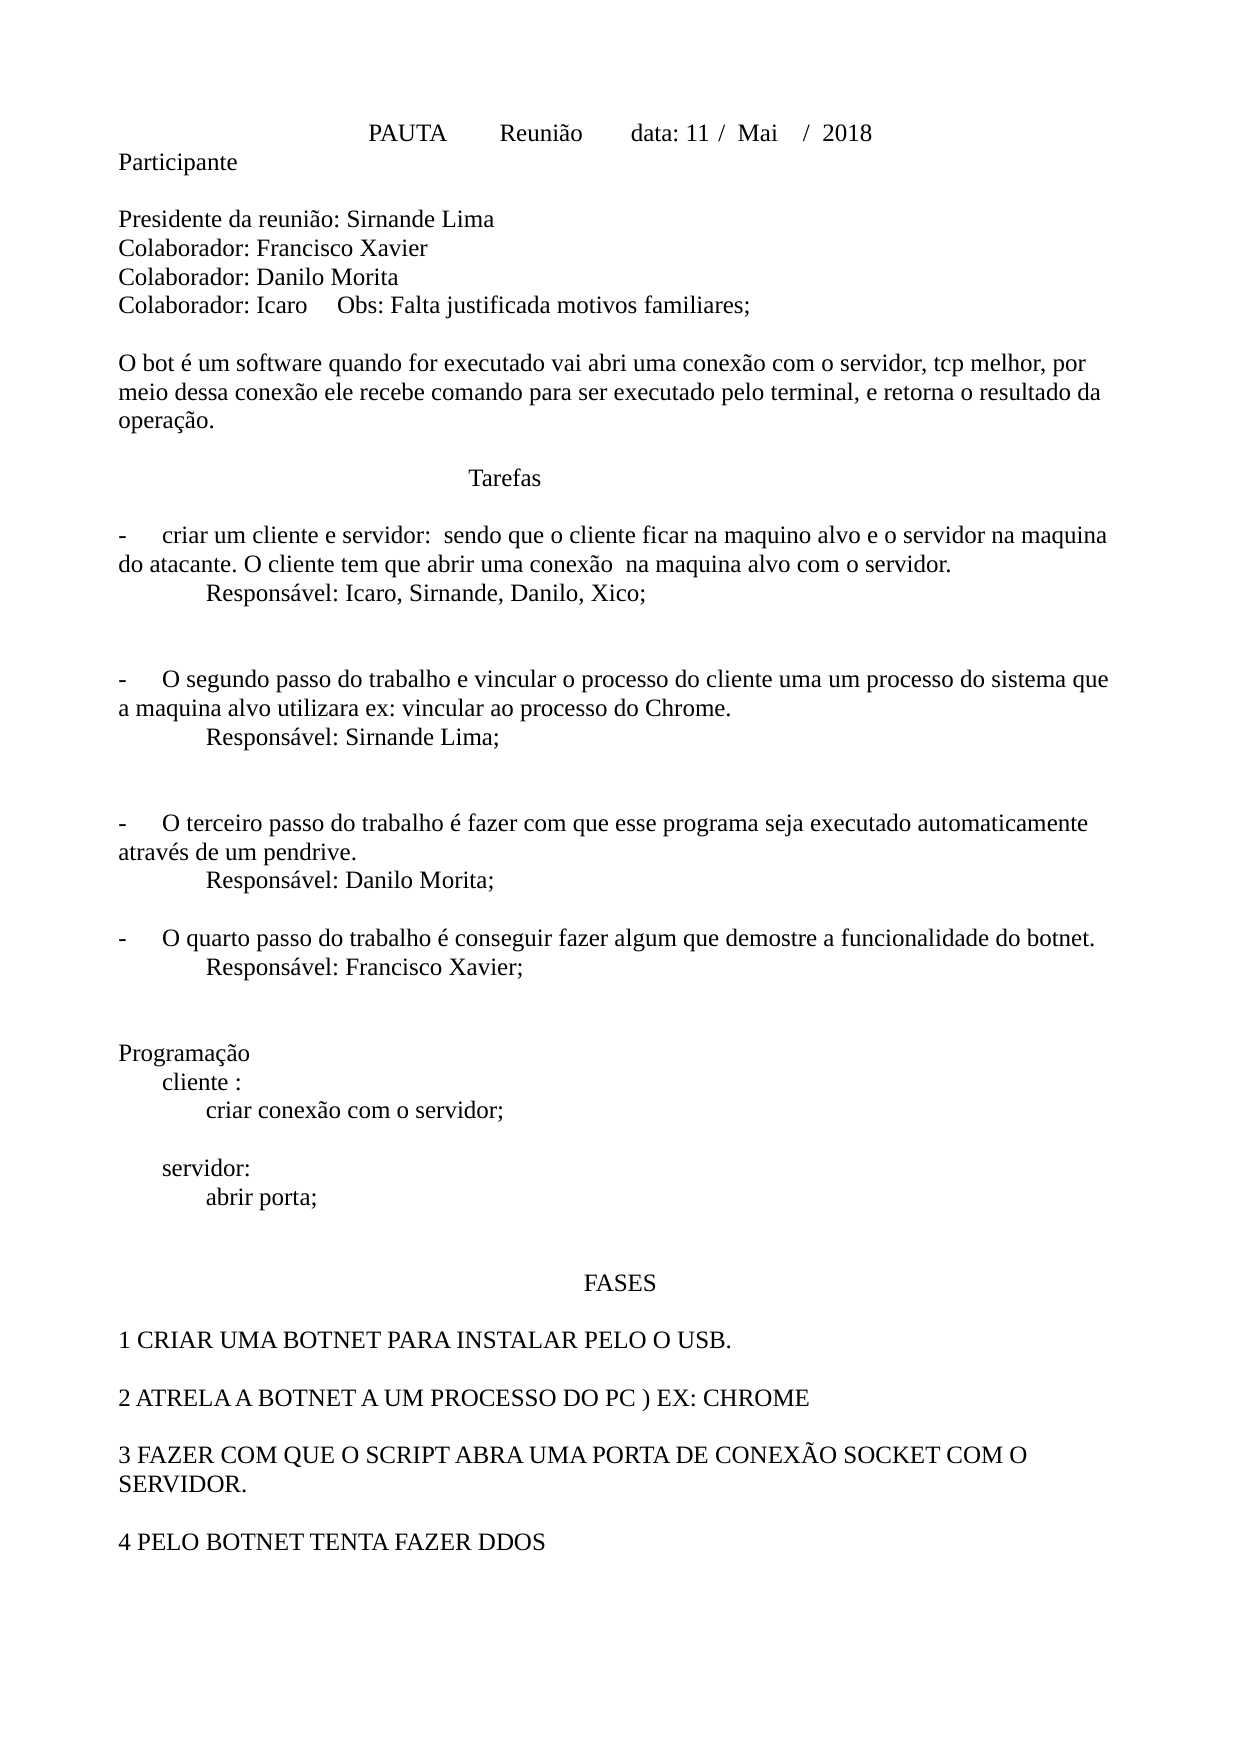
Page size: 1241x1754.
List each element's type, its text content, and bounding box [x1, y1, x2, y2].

text cliente : [118, 1067, 1122, 1096]
text servidor: [118, 1153, 1122, 1182]
text criar conexão com o servidor; [118, 1096, 1122, 1124]
text Programação [118, 1038, 1122, 1067]
text Tarefas [118, 463, 1122, 492]
text 3 FAZER COM QUE O SCRIPT ABRA UMA PORTA DE CONEXÃO SOCKET COM O SERVIDOR. [118, 1441, 1122, 1498]
text - O segundo passo do trabalho e vincular o processo do cliente uma um processo do sistema que a maquina alvo utilizara ex: vincular ao processo do Chrome. [118, 664, 1122, 722]
text FASES [118, 1268, 1122, 1297]
text Presidente da reunião: Sirnande Lima [118, 204, 1122, 233]
text - criar um cliente e servidor: sendo que o cliente ficar na maquino alvo e o servidor na maquina do atacante. O cliente tem que abrir uma conexão na maquina alvo com o servidor. [118, 521, 1122, 578]
text Colaborador: Danilo Morita [118, 262, 1122, 291]
text Participante [118, 147, 1122, 176]
text PAUTA Reunião data: 11 / Mai / 2018 [118, 118, 1122, 147]
text Responsável: Francisco Xavier; [118, 952, 1122, 981]
text Colaborador: Icaro Obs: Falta justificada motivos familiares; [118, 291, 1122, 319]
text - O terceiro passo do trabalho é fazer com que esse programa seja executado automaticamente através de um pendrive. [118, 808, 1122, 866]
text - O quarto passo do trabalho é conseguir fazer algum que demostre a funcionalidade do botnet. [118, 923, 1122, 952]
text Responsável: Icaro, Sirnande, Danilo, Xico; [118, 578, 1122, 607]
text abrir porta; [118, 1182, 1122, 1211]
text 1 CRIAR UMA BOTNET PARA INSTALAR PELO O USB. [118, 1326, 1122, 1354]
text Colaborador: Francisco Xavier [118, 233, 1122, 262]
text 2 ATRELA A BOTNET A UM PROCESSO DO PC ) EX: CHROME [118, 1383, 1122, 1412]
text 4 PELO BOTNET TENTA FAZER DDOS [118, 1527, 1122, 1556]
text Responsável: Danilo Morita; [118, 866, 1122, 894]
text O bot é um software quando for executado vai abri uma conexão com o servidor, tcp melhor, por meio dessa conexão ele recebe comando para ser executado pelo terminal, e retorna o resultado da operação. [118, 348, 1122, 434]
text Responsável: Sirnande Lima; [118, 722, 1122, 751]
